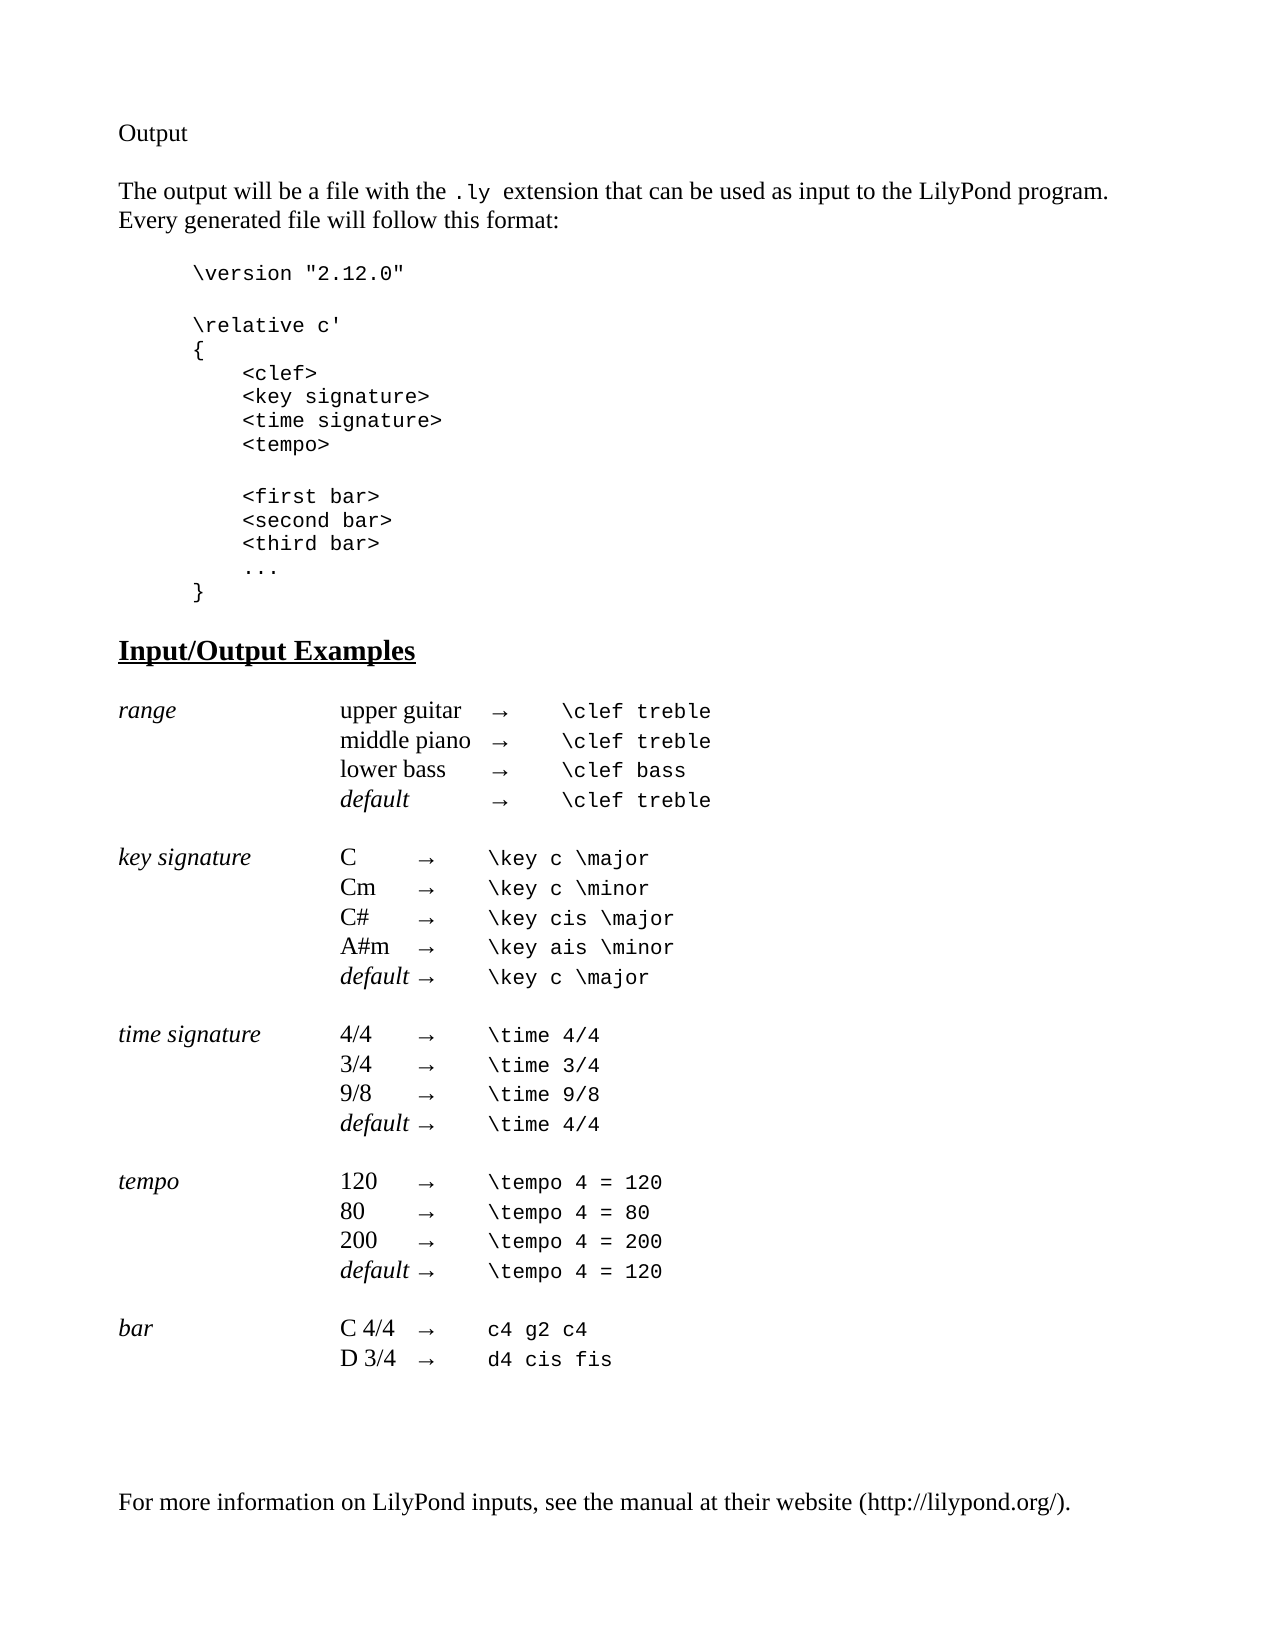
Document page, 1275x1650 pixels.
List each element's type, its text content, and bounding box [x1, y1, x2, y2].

text <first bar> [118, 486, 1157, 510]
text 3/4 → \time 3/4 [118, 1049, 1157, 1078]
text \version "2.12.0" [118, 263, 1157, 287]
text <third bar> [118, 533, 1157, 557]
text key signature C → \key c \major [118, 842, 1157, 872]
text <clef> [118, 363, 1157, 386]
text D 3/4 → d4 cis fis [118, 1343, 1157, 1372]
text For more information on LilyPond inputs, see the manual at their website (http://lilypond.org/). [118, 1487, 1157, 1516]
text A#m → \key ais \minor [118, 931, 1157, 961]
text } [118, 581, 1157, 604]
text range upper guitar → \clef treble [118, 695, 1157, 725]
text 9/8 → \time 9/8 [118, 1078, 1157, 1108]
text C# → \key cis \major [118, 902, 1157, 931]
text tempo 120 → \tempo 4 = 120 [118, 1166, 1157, 1196]
text <second bar> [118, 510, 1157, 533]
text default → \key c \major [118, 961, 1157, 990]
text 200 → \tempo 4 = 200 [118, 1225, 1157, 1255]
text time signature 4/4 → \time 4/4 [118, 1019, 1157, 1049]
text <tempo> [118, 434, 1157, 457]
text default → \tempo 4 = 120 [118, 1255, 1157, 1284]
text 80 → \tempo 4 = 80 [118, 1196, 1157, 1225]
text bar C 4/4 → c4 g2 c4 [118, 1313, 1157, 1343]
text \relative c' [118, 316, 1157, 339]
text ... [118, 557, 1157, 581]
text middle piano → \clef treble [118, 725, 1157, 754]
text { [118, 339, 1157, 363]
text Output [118, 118, 1157, 147]
text <key signature> [118, 386, 1157, 410]
text lower bass → \clef bass [118, 754, 1157, 784]
text <time signature> [118, 410, 1157, 434]
text default → \time 4/4 [118, 1108, 1157, 1137]
text Input/Output Examples [118, 633, 1157, 667]
text default → \clef treble [118, 784, 1157, 814]
text Cm → \key c \minor [118, 872, 1157, 902]
text The output will be a file with the .ly extension that can be used as input to the LilyPond program. Every generated file will follow this format: [118, 176, 1157, 234]
